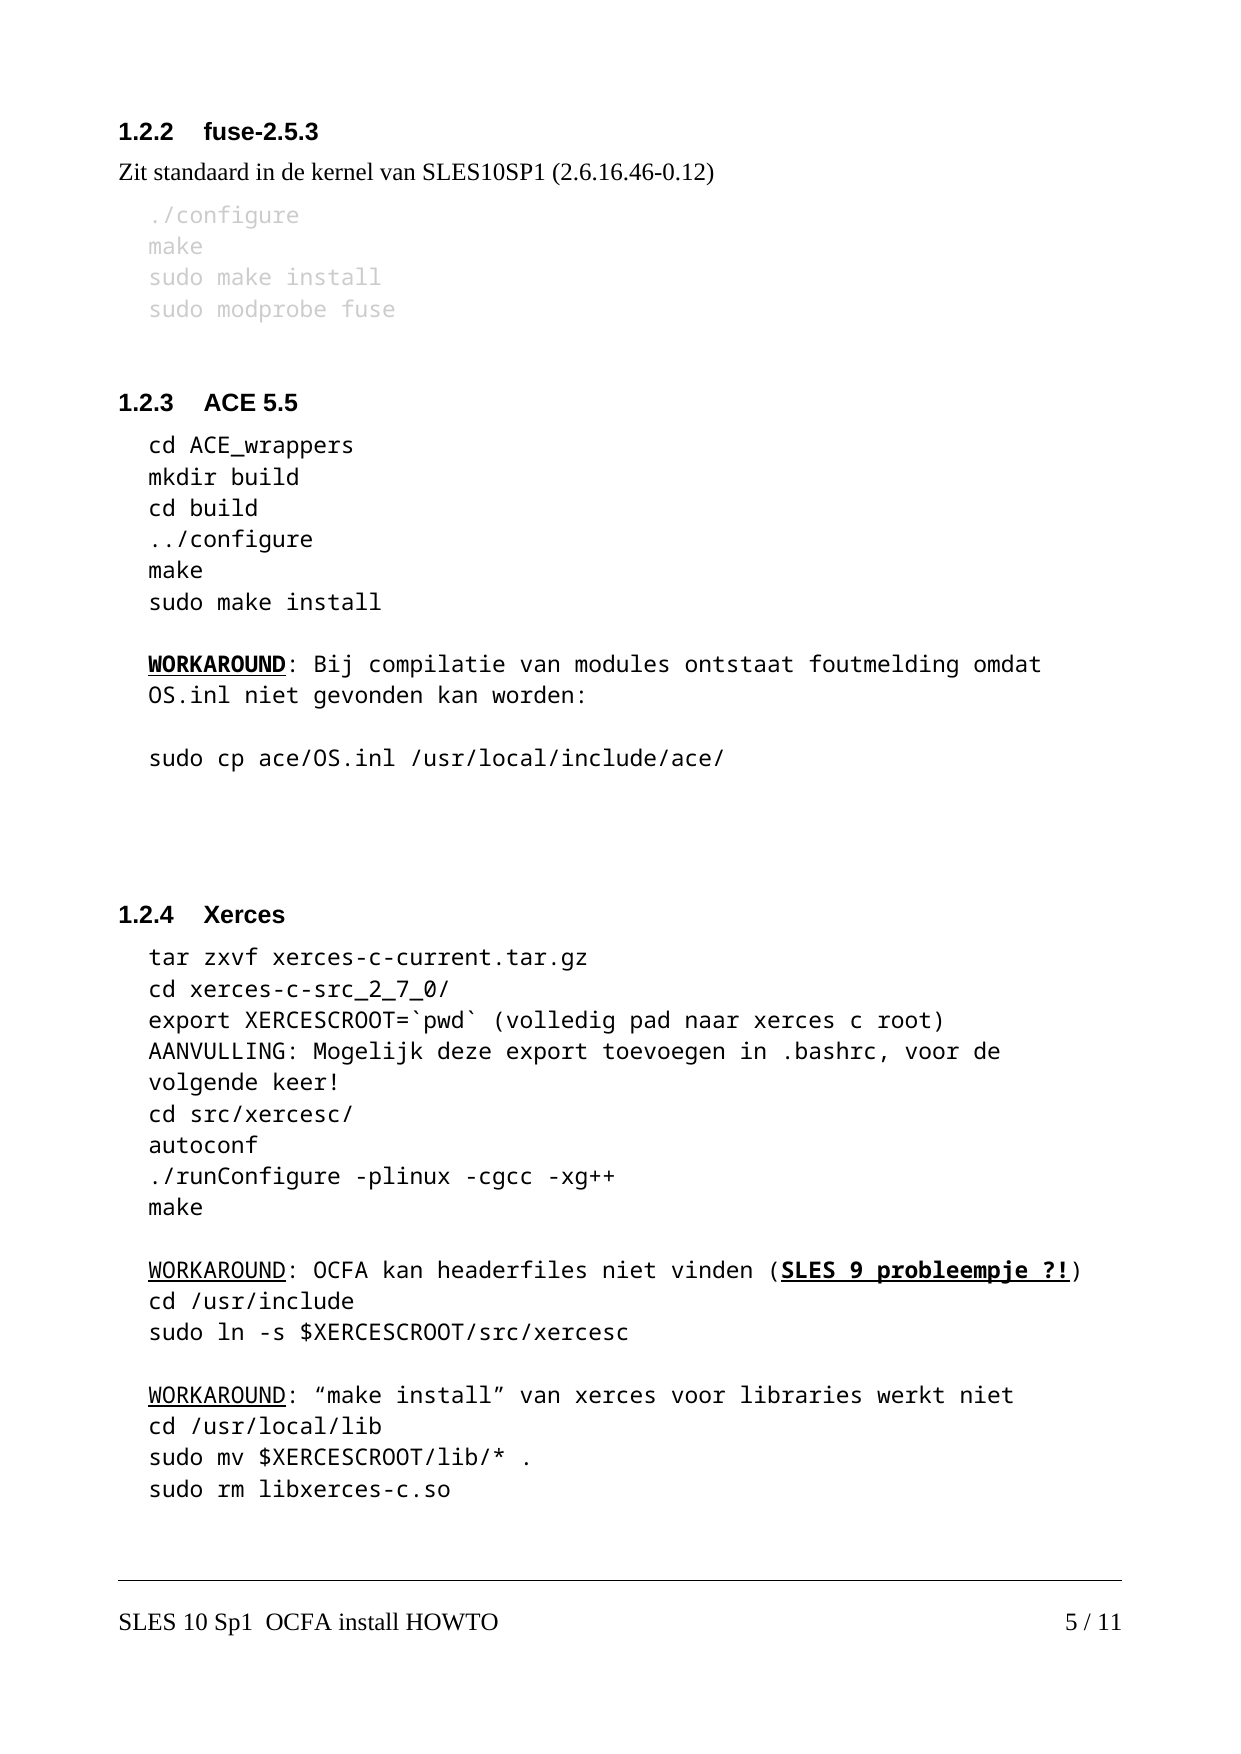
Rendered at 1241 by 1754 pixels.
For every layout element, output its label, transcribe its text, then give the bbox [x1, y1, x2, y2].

text sudo cp ace/OS.inl /usr/local/include/ace/ [148, 742, 1122, 773]
text cd src/xercesc/ [148, 1097, 1122, 1129]
text cd /usr/local/lib [148, 1410, 1122, 1441]
subtitle ACE 5.5 [118, 389, 1122, 417]
text make [148, 1191, 1122, 1222]
text sudo modprobe fuse [148, 292, 1122, 324]
text sudo make install [148, 586, 1122, 617]
text make [148, 230, 1122, 261]
text cd ACE_wrappers [148, 429, 1122, 461]
subtitle fuse-2.5.3 [118, 118, 1122, 146]
text WORKAROUND: Bij compilatie van modules ontstaat foutmelding omdat OS.inl niet gevonden kan worden: [148, 648, 1122, 711]
text WORKAROUND: “make install” van xerces voor libraries werkt niet [148, 1379, 1122, 1410]
text mkdir build [148, 461, 1122, 492]
text sudo ln -s $XERCESCROOT/src/xercesc [148, 1316, 1122, 1347]
text cd xerces-c-src_2_7_0/ [148, 972, 1122, 1004]
text make [148, 554, 1122, 586]
subtitle Xerces [118, 901, 1122, 929]
text AANVULLING: Mogelijk deze export toevoegen in .bashrc, voor de volgende keer! [148, 1035, 1122, 1097]
text WORKAROUND: OCFA kan headerfiles niet vinden (SLES 9 probleempje ?!) [148, 1254, 1122, 1285]
text cd build [148, 492, 1122, 523]
text ./configure [148, 199, 1122, 230]
text Zit standaard in de kernel van SLES10SP1 (2.6.16.46-0.12) [118, 158, 1122, 186]
text export XERCESCROOT=`pwd` (volledig pad naar xerces c root) [148, 1004, 1122, 1035]
text sudo make install [148, 261, 1122, 292]
text cd /usr/include [148, 1285, 1122, 1316]
text ./runConfigure -plinux -cgcc -xg++ [148, 1160, 1122, 1191]
text ../configure [148, 523, 1122, 554]
text sudo rm libxerces-c.so [148, 1472, 1122, 1504]
text sudo mv $XERCESCROOT/lib/* . [148, 1441, 1122, 1472]
text tar zxvf xerces-c-current.tar.gz [148, 941, 1122, 972]
text autoconf [148, 1129, 1122, 1160]
